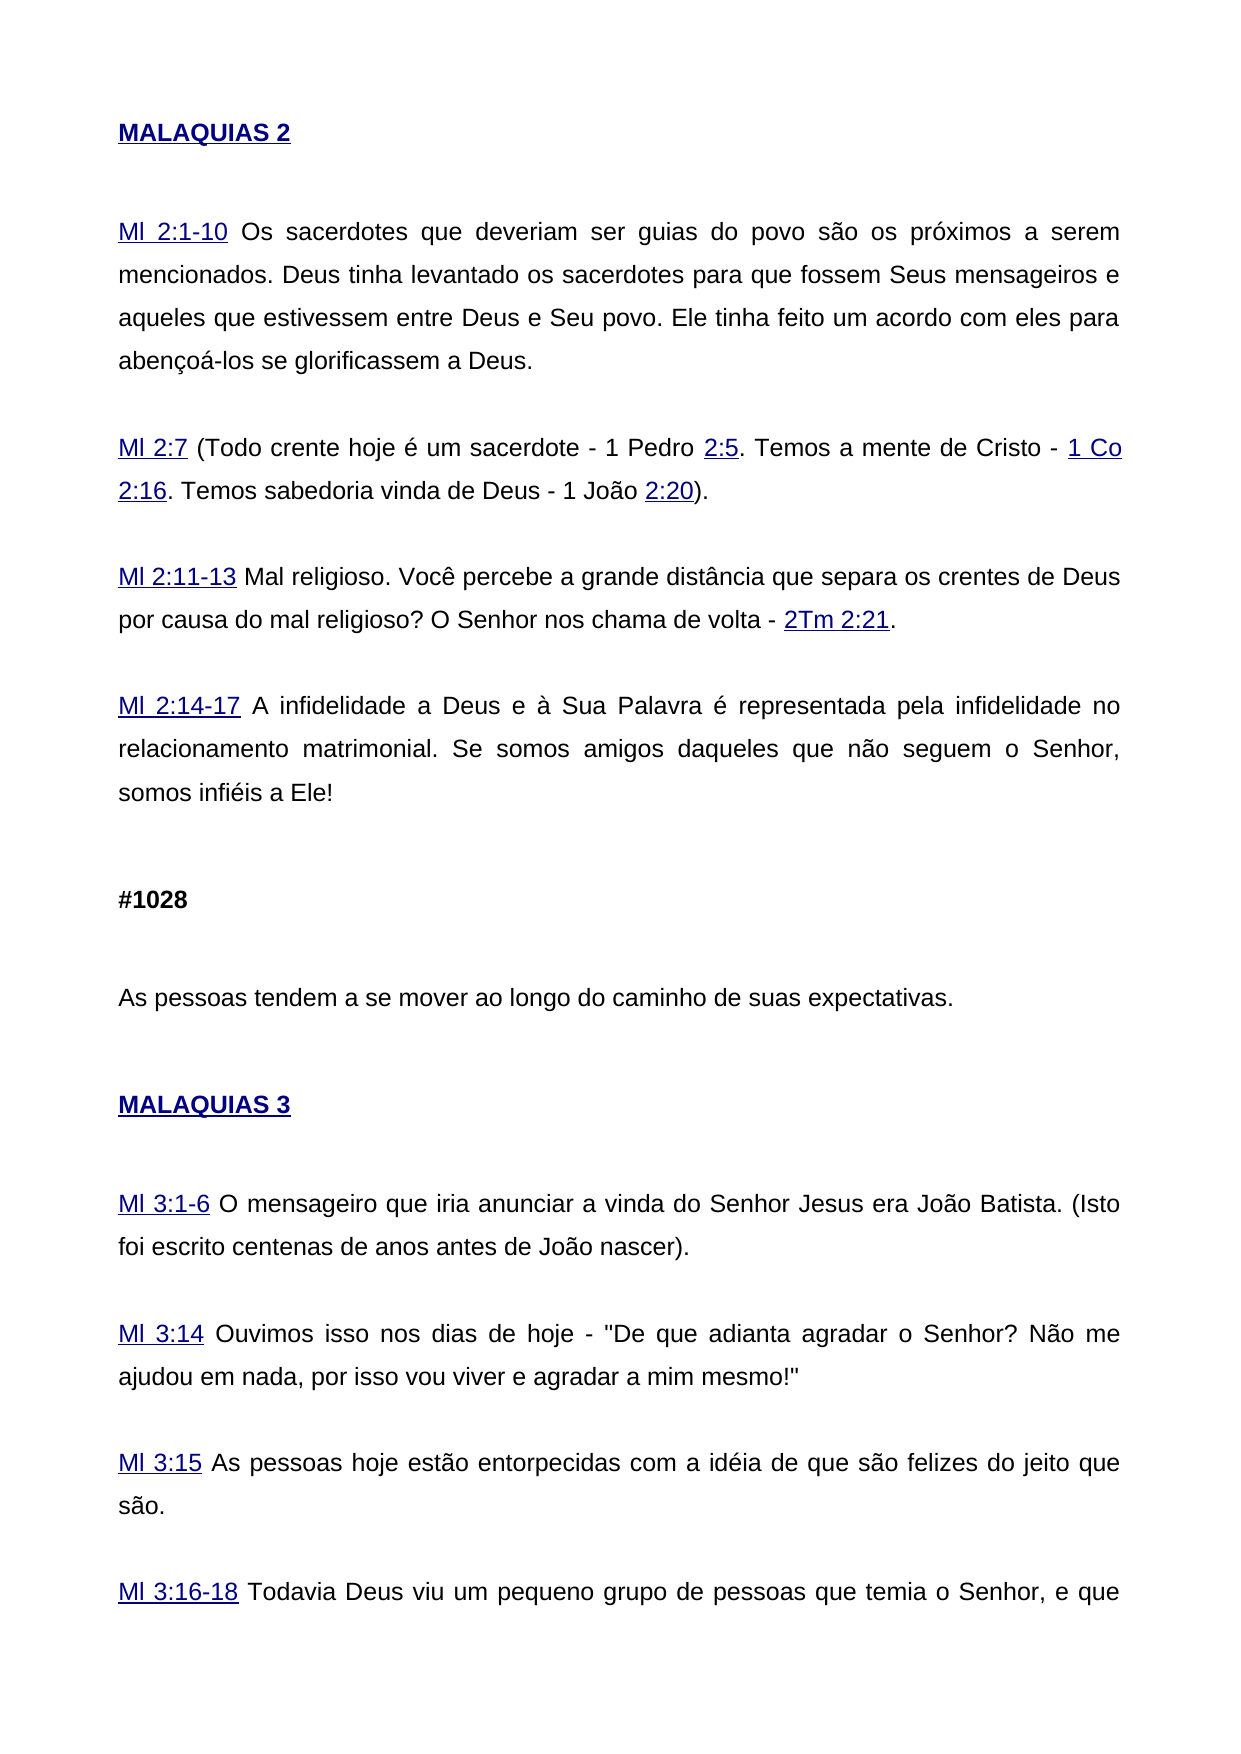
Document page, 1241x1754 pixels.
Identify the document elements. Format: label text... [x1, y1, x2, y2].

text Ml 2:1-10 Os sacerdotes que deveriam ser guias do povo são os próximos a serem mencionados. Deus tinha levantado os sacerdotes para que fossem Seus mensageiros e aqueles que estivessem entre Deus e Seu povo. Ele tinha feito um acordo com eles para abençoá-los se glorificassem a Deus. [118, 217, 1122, 375]
text Ml 3:14 Ouvimos isso nos dias de hoje - "De que adianta agradar o Senhor? Não me ajudou em nada, por isso vou viver e agradar a mim mesmo!" [118, 1318, 1122, 1390]
text Ml 2:11-13 Mal religioso. Você percebe a grande distância que separa os crentes de Deus por causa do mal religioso? O Senhor nos chama de volta - 2Tm 2:21. [118, 562, 1122, 634]
text Ml 2:7 (Todo crente hoje é um sacerdote - 1 Pedro 2:5. Temos a mente de Cristo - 1 Co 2:16. Temos sabedoria vinda de Deus - 1 João 2:20). [118, 432, 1122, 504]
text Ml 3:16-18 Todavia Deus viu um pequeno grupo de pessoas que temia o Senhor, e que [118, 1577, 1122, 1606]
subtitle MALAQUIAS 2 [118, 118, 1122, 147]
text Ml 3:15 As pessoas hoje estão entorpecidas com a idéia de que são felizes do jeito que são. [118, 1448, 1122, 1520]
text As pessoas tendem a se mover ao longo do caminho de suas expectativas. [118, 983, 1122, 1012]
subtitle MALAQUIAS 3 [118, 1090, 1122, 1119]
text Ml 2:14-17 A infidelidade a Deus e à Sua Palavra é representada pela infidelidade no relacionamento matrimonial. Se somos amigos daqueles que não seguem o Senhor, somos infiéis a Ele! [118, 691, 1122, 806]
subtitle #1028 [118, 884, 1122, 913]
text Ml 3:1-6 O mensageiro que iria anunciar a vinda do Senhor Jesus era João Batista. (Isto foi escrito centenas de anos antes de João nascer). [118, 1189, 1122, 1261]
